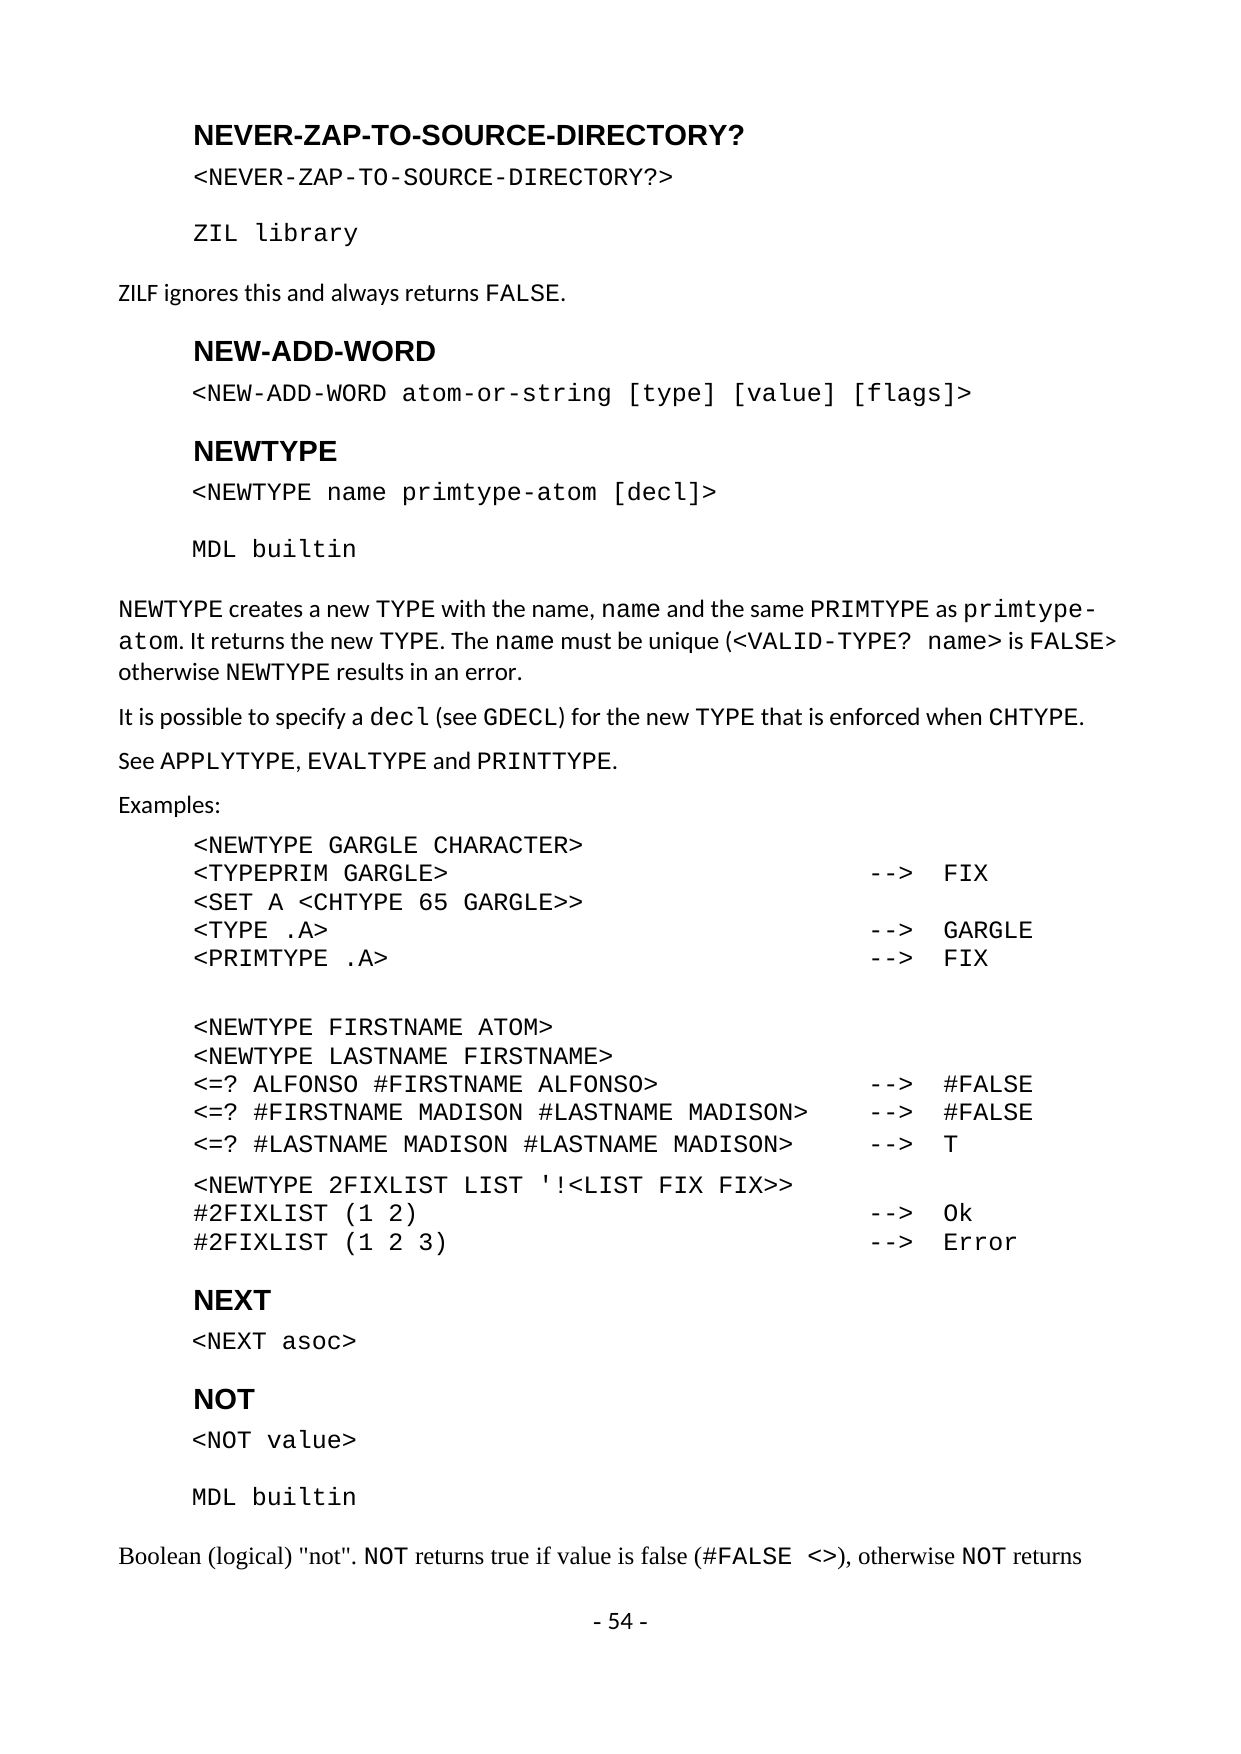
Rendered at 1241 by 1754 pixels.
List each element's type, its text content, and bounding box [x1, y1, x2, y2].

text <NEWTYPE GARGLE CHARACTER> <TYPEPRIM GARGLE> --> FIX <SET A <CHTYPE 65 GARGLE>> <TYPE .A> --> GARGLE <PRIMTYPE .A> --> FIX [118, 832, 1122, 1002]
subtitle NEXT [118, 1282, 1122, 1316]
text Examples: [118, 789, 1122, 820]
text NEWTYPE creates a new TYPE with the name, name and the same PRIMTYPE as primtype-atom. It returns the new TYPE. The name must be unique (<VALID-TYPE? name> is FALSE> otherwise NEWTYPE results in an error. [118, 593, 1122, 688]
text <NEXT asoc> [192, 1328, 1122, 1357]
text ZILF ignores this and always returns FALSE. [118, 277, 1122, 309]
subtitle NEWTYPE [118, 434, 1122, 467]
text <NEWTYPE name primtype-atom [decl]> [192, 480, 1122, 508]
text See APPLYTYPE, EVALTYPE and PRINTTYPE. [118, 745, 1122, 777]
text <NEWTYPE FIRSTNAME ATOM> <NEWTYPE LASTNAME FIRSTNAME> <=? ALFONSO #FIRSTNAME ALFONSO> --> #FALSE <=? #FIRSTNAME MADISON #LASTNAME MADISON> --> #FALSE <=? #LASTNAME MADISON #LASTNAME MADISON> --> T [118, 1015, 1122, 1160]
text Boolean (logical) "not". NOT returns true if value is false (#FALSE <>), otherwise NOT returns [118, 1541, 1122, 1572]
text <NEW-ADD-WORD atom-or-string [type] [value] [flags]> [192, 380, 1122, 409]
text <NOT value> [192, 1428, 1122, 1456]
text MDL builtin [192, 1484, 1122, 1513]
text It is possible to specify a decl (see GDECL) for the new TYPE that is enforced when CHTYPE. [118, 701, 1122, 733]
subtitle NEVER-ZAP-TO-SOURCE-DIRECTORY? [118, 118, 1122, 152]
text MDL builtin [192, 536, 1122, 565]
subtitle NEW-ADD-WORD [118, 334, 1122, 368]
text <NEWTYPE 2FIXLIST LIST '!<LIST FIX FIX>> #2FIXLIST (1 2) --> Ok #2FIXLIST (1 2 3) --> Error [118, 1172, 1122, 1257]
subtitle NOT [118, 1382, 1122, 1415]
list <NEVER-ZAP-TO-SOURCE-DIRECTORY?> ZIL library [118, 164, 1122, 249]
